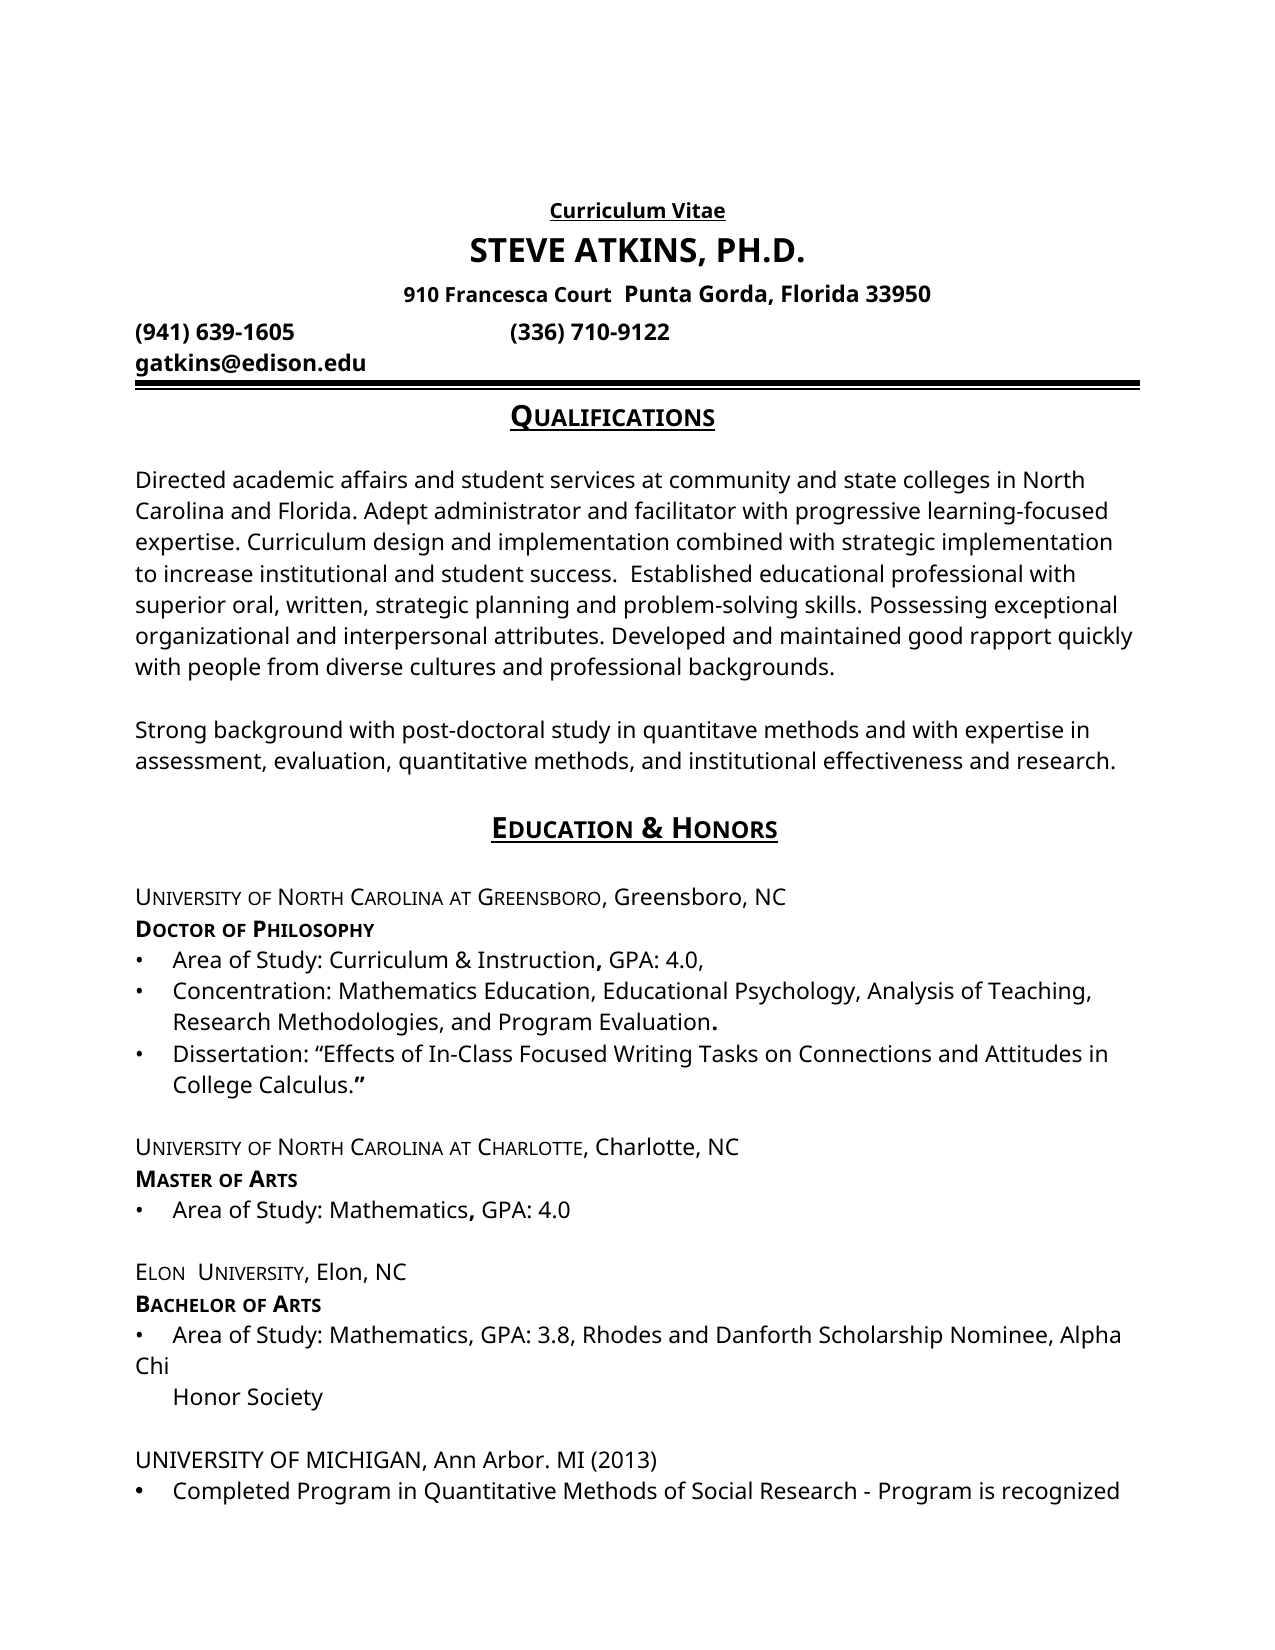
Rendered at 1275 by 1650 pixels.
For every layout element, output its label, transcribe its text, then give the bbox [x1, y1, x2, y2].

text • Dissertation: “Effects of In-Class Focused Writing Tasks on Connections and Attitudes in College Calculus.” [135, 1038, 1146, 1100]
text UNIVERSITY OF MICHIGAN, Ann Arbor. MI (2013) [135, 1444, 1140, 1475]
text Bachelor of Arts [135, 1288, 1140, 1319]
text Qualifications [435, 396, 1140, 435]
text University of North Carolina at Greensboro, Greensboro, NC [135, 881, 1140, 913]
subtitle Education & Honors [135, 808, 1215, 847]
text Elon University, Elon, NC [135, 1256, 1140, 1288]
text • Area of Study: Mathematics, GPA: 4.0 [135, 1194, 1140, 1225]
text Doctor of Philosophy [135, 913, 1140, 944]
text Strong background with post-doctoral study in quantitave methods and with expertise in assessment, evaluation, quantitative methods, and institutional effectiveness and research. [135, 714, 1140, 776]
text Honor Society [172, 1381, 1140, 1413]
text • Area of Study: Curriculum & Instruction, GPA: 4.0, [135, 944, 1140, 975]
text (941) 639-1605 (336) 710-9122 gatkins@edison.edu [135, 316, 1140, 380]
subtitle STEVE ATKINS, PH.D. [135, 226, 1140, 272]
text 910 Francesca Court Punta Gorda, Florida 33950 [135, 278, 1140, 309]
text Directed academic affairs and student services at community and state colleges in North Carolina and Florida. Adept administrator and facilitator with progressive learning-focused expertise. Curriculum design and implementation combined with strategic implementation to increase institutional and student success. Established educational professional with superior oral, written, strategic planning and problem-solving skills. Possessing exceptional organizational and interpersonal attributes. Developed and maintained good rapport quickly with people from diverse cultures and professional backgrounds. [135, 464, 1140, 683]
subtitle Curriculum Vitae [135, 196, 1140, 224]
list Completed Program in Quantitative Methods of Social Research - Program is recognized [135, 1475, 1140, 1506]
text University of North Carolina at Charlotte, Charlotte, NC [135, 1131, 1140, 1163]
text • Concentration: Mathematics Education, Educational Psychology, Analysis of Teaching, Research Methodologies, and Program Evaluation. [135, 975, 1140, 1038]
text Master of Arts [135, 1163, 1140, 1194]
text • Area of Study: Mathematics, GPA: 3.8, Rhodes and Danforth Scholarship Nominee, Alpha Chi [135, 1319, 1140, 1381]
